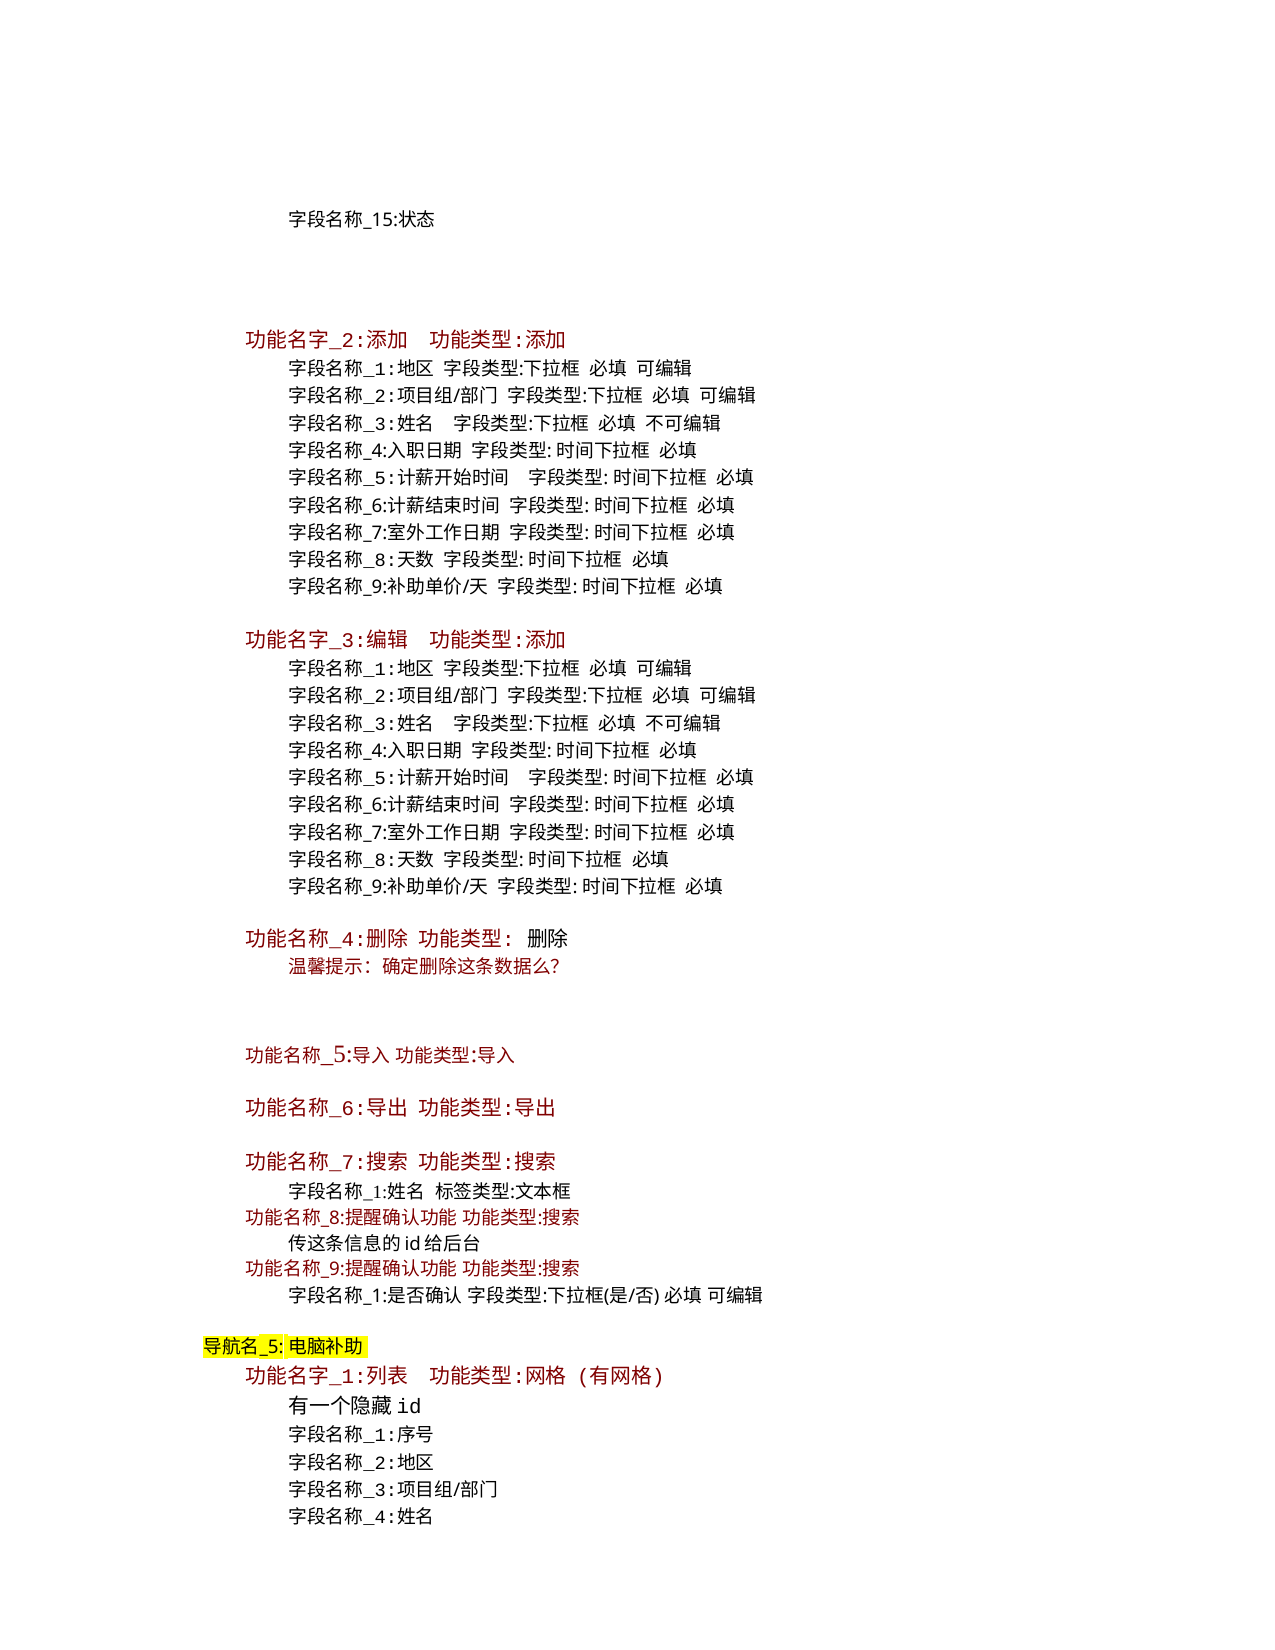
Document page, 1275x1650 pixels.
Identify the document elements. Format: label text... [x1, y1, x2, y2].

text 字段名称_2:地区 [118, 1447, 1157, 1475]
text 字段名称_4:入职日期 字段类型: 时间下拉框 必填 [118, 736, 1157, 763]
text 字段名称_3:姓名 字段类型:下拉框 必填 不可编辑 [118, 408, 1157, 436]
text 字段名称_1:姓名 标签类型:文本框 [118, 1176, 1157, 1204]
text 字段名称_6:计薪结束时间 字段类型: 时间下拉框 必填 [118, 790, 1157, 817]
text 字段名称_8:天数 字段类型: 时间下拉框 必填 [118, 844, 1157, 872]
text 功能名字_1:列表 功能类型:网格 (有网格) [118, 1359, 1157, 1389]
text 字段名称_1:地区 字段类型:下拉框 必填 可编辑 [118, 353, 1157, 381]
text 字段名称_1:地区 字段类型:下拉框 必填 可编辑 [118, 653, 1157, 681]
text 传这条信息的id给后台 [118, 1230, 1157, 1255]
text 功能名称_7:搜索 功能类型:搜索 [118, 1145, 1157, 1176]
text 温馨提示：确定删除这条数据么？ [118, 953, 1157, 979]
text 功能名字_3:编辑 功能类型:添加 [118, 623, 1157, 653]
text 字段名称_15:状态 [118, 205, 1157, 232]
text 字段名称_3:姓名 字段类型:下拉框 必填 不可编辑 [118, 708, 1157, 736]
text 字段名称_8:天数 字段类型: 时间下拉框 必填 [118, 545, 1157, 572]
text 字段名称_6:计薪结束时间 字段类型: 时间下拉框 必填 [118, 490, 1157, 517]
text 字段名称_5:计薪开始时间 字段类型: 时间下拉框 必填 [118, 463, 1157, 490]
text 字段名称_3:项目组/部门 [118, 1475, 1157, 1502]
text 字段名称_5:计薪开始时间 字段类型: 时间下拉框 必填 [118, 763, 1157, 790]
text 字段名称_2:项目组/部门 字段类型:下拉框 必填 可编辑 [118, 381, 1157, 408]
text 字段名称_9:补助单价/天 字段类型: 时间下拉框 必填 [118, 572, 1157, 599]
text 字段名称_7:室外工作日期 字段类型: 时间下拉框 必填 [118, 517, 1157, 545]
text 功能名称_4:删除 功能类型: 删除 [118, 923, 1157, 953]
text 功能名称_5:导入 功能类型:导入 [118, 1039, 1157, 1067]
text 功能名称_9:提醒确认功能 功能类型:搜索 [118, 1255, 1157, 1281]
text 字段名称_4:姓名 [118, 1502, 1157, 1529]
text 功能名字_2:添加 功能类型:添加 [118, 323, 1157, 353]
text 字段名称_1:序号 [118, 1420, 1157, 1447]
text 功能名称_6:导出 功能类型:导出 [118, 1091, 1157, 1121]
text 字段名称_1:是否确认 字段类型:下拉框(是/否) 必填 可编辑 [118, 1281, 1157, 1308]
text 字段名称_7:室外工作日期 字段类型: 时间下拉框 必填 [118, 817, 1157, 844]
text 字段名称_4:入职日期 字段类型: 时间下拉框 必填 [118, 436, 1157, 463]
text 字段名称_9:补助单价/天 字段类型: 时间下拉框 必填 [118, 872, 1157, 899]
text 导航名_5: 电脑补助 [118, 1333, 1157, 1359]
text 有一个隐藏id [118, 1389, 1157, 1420]
text 功能名称_8:提醒确认功能 功能类型:搜索 [118, 1204, 1157, 1230]
text 字段名称_2:项目组/部门 字段类型:下拉框 必填 可编辑 [118, 681, 1157, 708]
